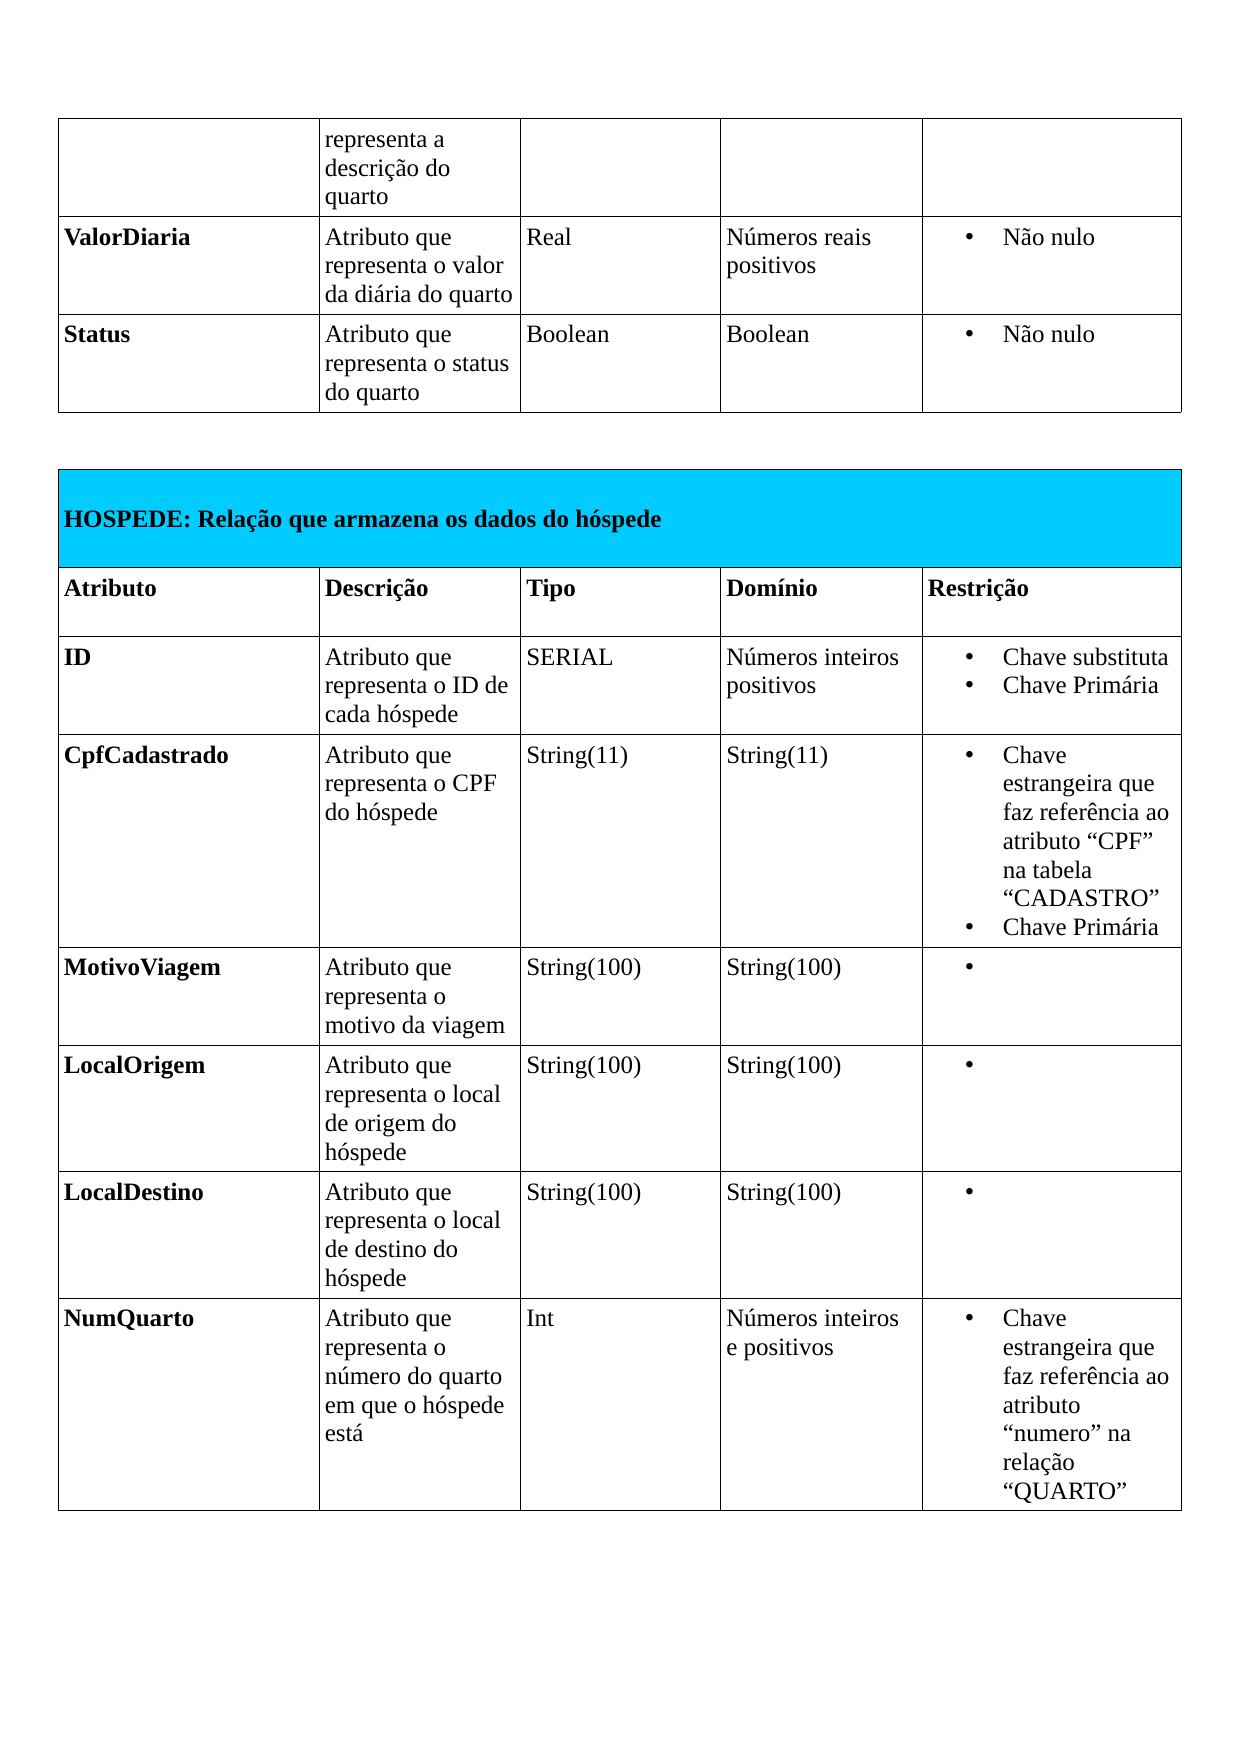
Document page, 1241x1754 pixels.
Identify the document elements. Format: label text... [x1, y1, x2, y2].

table_cell LocalDestino [59, 1172, 319, 1298]
table_cell [521, 119, 720, 216]
table_cell String(100) [521, 1046, 720, 1171]
table_cell String(11) [521, 735, 720, 947]
table_cell [923, 948, 1181, 1044]
table_cell String(100) [721, 1172, 922, 1298]
table_cell Números reais positivos [721, 217, 922, 314]
table_cell Atributo que representa o status do quarto [320, 315, 520, 412]
table_cell Chave substituta Chave Primária [923, 637, 1181, 734]
table_cell Atributo que representa o valor da diária do quarto [320, 217, 520, 314]
table_cell String(100) [521, 948, 720, 1044]
table_cell Restrição [923, 568, 1181, 636]
table_cell Boolean [521, 315, 720, 412]
table_cell [923, 1046, 1181, 1171]
table_cell representa a descrição do quarto [320, 119, 520, 216]
table_cell [721, 119, 922, 216]
table_cell ValorDiaria [59, 217, 319, 314]
table_cell Descrição [320, 568, 520, 636]
table_cell Int [521, 1299, 720, 1510]
table_header HOSPEDE: Relação que armazena os dados do hóspede [59, 470, 1181, 567]
table_cell String(100) [521, 1172, 720, 1298]
table_cell [923, 119, 1181, 216]
table_cell Chave estrangeira que faz referência ao atributo “CPF” na tabela “CADASTRO” Chave Primária [923, 735, 1181, 947]
table_cell Não nulo [923, 315, 1181, 412]
table_cell [59, 119, 319, 216]
table_cell Atributo que representa o motivo da viagem [320, 948, 520, 1044]
table_cell Não nulo [923, 217, 1181, 314]
table_cell Atributo que representa o número do quarto em que o hóspede está [320, 1299, 520, 1510]
table_cell SERIAL [521, 637, 720, 734]
table_cell CpfCadastrado [59, 735, 319, 947]
table_cell Números inteiros e positivos [721, 1299, 922, 1510]
table_cell String(11) [721, 735, 922, 947]
table_cell MotivoViagem [59, 948, 319, 1044]
table_cell Atributo que representa o local de destino do hóspede [320, 1172, 520, 1298]
table_cell Status [59, 315, 319, 412]
table_cell [923, 1172, 1181, 1298]
table_cell Atributo que representa o CPF do hóspede [320, 735, 520, 947]
table_cell ID [59, 637, 319, 734]
table_cell NumQuarto [59, 1299, 319, 1510]
table_cell Atributo que representa o ID de cada hóspede [320, 637, 520, 734]
table_cell Tipo [521, 568, 720, 636]
table_cell String(100) [721, 1046, 922, 1171]
table_cell LocalOrigem [59, 1046, 319, 1171]
table_cell Boolean [721, 315, 922, 412]
table_cell Atributo [59, 568, 319, 636]
table_cell Números inteiros positivos [721, 637, 922, 734]
table_cell Atributo que representa o local de origem do hóspede [320, 1046, 520, 1171]
table_cell Real [521, 217, 720, 314]
table_cell Domínio [721, 568, 922, 636]
table_cell Chave estrangeira que faz referência ao atributo “numero” na relação “QUARTO” [923, 1299, 1181, 1510]
table_cell String(100) [721, 948, 922, 1044]
